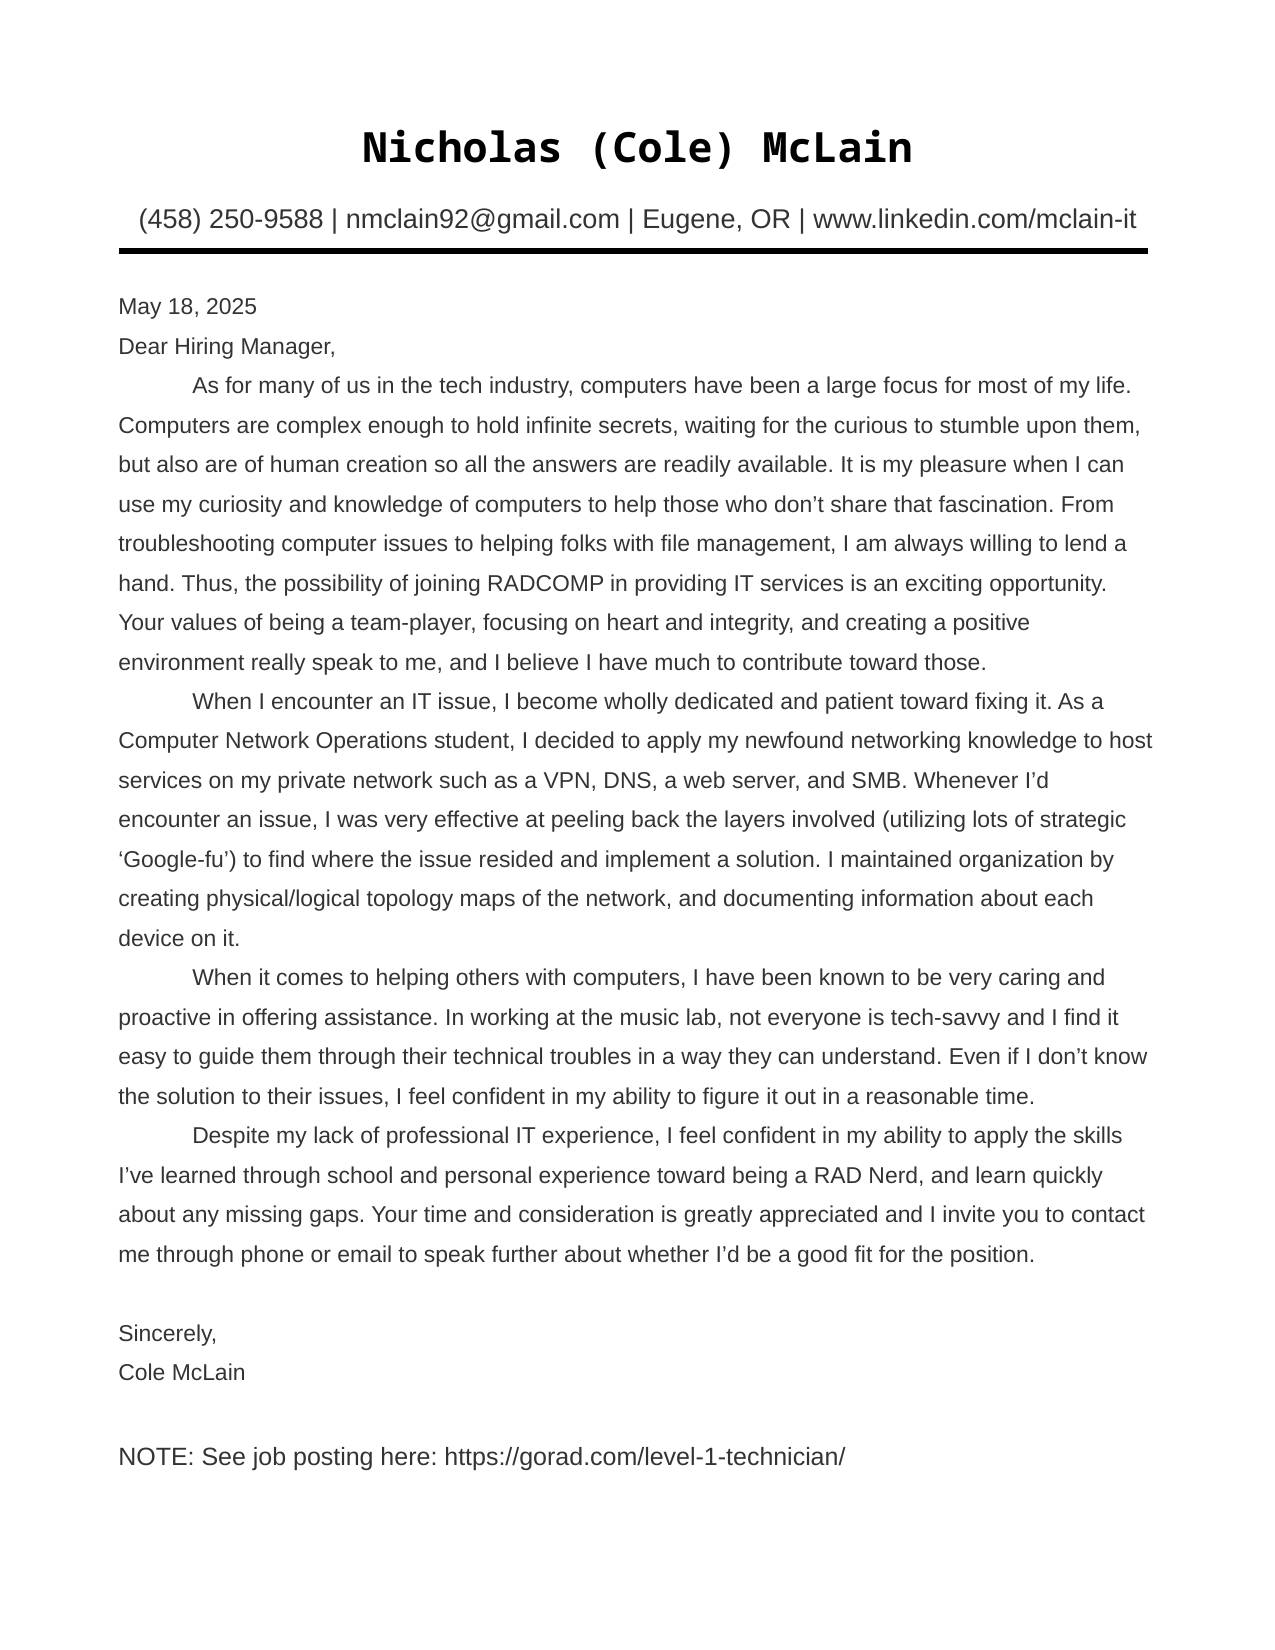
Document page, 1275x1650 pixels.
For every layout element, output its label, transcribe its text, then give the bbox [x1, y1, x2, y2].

text Despite my lack of professional IT experience, I feel confident in my ability to apply the skills I’ve learned through school and personal experience toward being a RAD Nerd, and learn quickly about any missing gaps. Your time and consideration is greatly appreciated and I invite you to contact me through phone or email to speak further about whether I’d be a good fit for the position. [118, 1122, 1157, 1267]
text May 18, 2025 [118, 293, 1157, 319]
text When I encounter an IT issue, I become wholly dedicated and patient toward fixing it. As a Computer Network Operations student, I decided to apply my newfound networking knowledge to host services on my private network such as a VPN, DNS, a web server, and SMB. Whenever I’d encounter an issue, I was very effective at peeling back the layers involved (utilizing lots of strategic ‘Google-fu’) to find where the issue resided and implement a solution. I maintained organization by creating physical/logical topology maps of the network, and documenting information about each device on it. [118, 688, 1157, 951]
text Cole McLain [118, 1359, 1157, 1386]
text As for many of us in the tech industry, computers have been a large focus for most of my life. Computers are complex enough to hold infinite secrets, waiting for the curious to stumble upon them, but also are of human creation so all the answers are readily available. It is my pleasure when I can use my curiosity and knowledge of computers to help those who don’t share that fascination. From troubleshooting computer issues to helping folks with file management, I am always willing to lend a hand. Thus, the possibility of joining RADCOMP in providing IT services is an exciting opportunity. Your values of being a team-player, focusing on heart and integrity, and creating a positive environment really speak to me, and I believe I have much to contribute toward those. [118, 372, 1157, 675]
text Dear Hiring Manager, [118, 333, 1157, 359]
text Sincerely, [118, 1320, 1157, 1346]
text NOTE: See job posting here: https://gorad.com/level-1-technician/ [118, 1442, 1157, 1471]
text Nicholas (Cole) McLain [118, 118, 1157, 175]
text (458) 250-9588 | nmclain92@gmail.com | Eugene, OR | www.linkedin.com/mclain-it [118, 203, 1157, 234]
text When it comes to helping others with computers, I have been known to be very caring and proactive in offering assistance. In working at the music lab, not everyone is tech-savvy and I find it easy to guide them through their technical troubles in a way they can understand. Even if I don’t know the solution to their issues, I feel confident in my ability to figure it out in a reasonable time. [118, 964, 1157, 1109]
